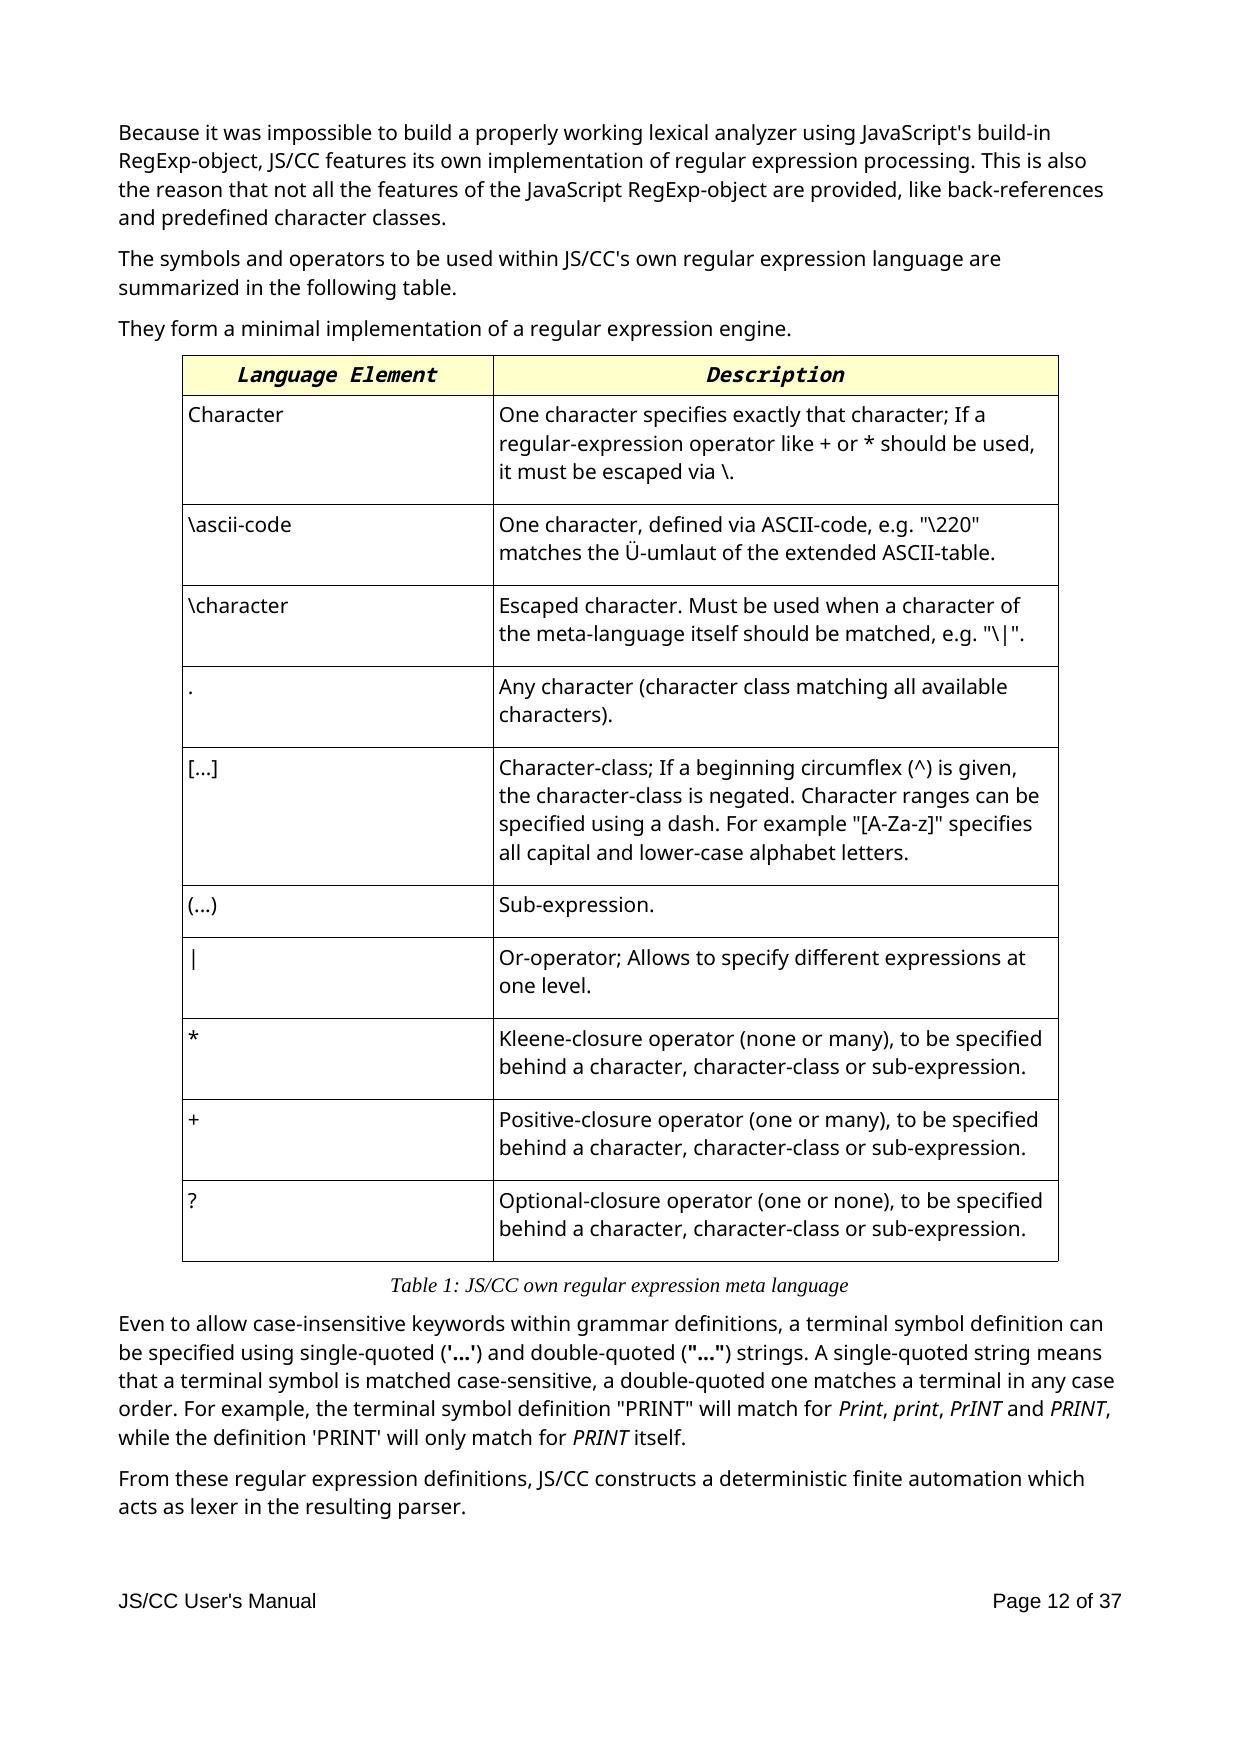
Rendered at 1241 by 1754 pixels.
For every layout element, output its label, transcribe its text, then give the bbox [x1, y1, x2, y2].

text Even to allow case-insensitive keywords within grammar definitions, a terminal symbol definition can be specified using single-quoted ('...') and double-quoted ("...") strings. A single-quoted string means that a terminal symbol is matched case-sensitive, a double-quoted one matches a terminal in any case order. For example, the terminal symbol definition "PRINT" will match for Print, print, PrINT and PRINT, while the definition 'PRINT' will only match for PRINT itself. [118, 1309, 1122, 1451]
table_cell \character [183, 586, 493, 666]
table_header Description [494, 356, 1058, 395]
table_cell Escaped character. Must be used when a character of the meta-language itself should be matched, e.g. "\|". [494, 586, 1058, 666]
text The symbols and operators to be used within JS/CC's own regular expression language are summarized in the following table. [118, 244, 1122, 301]
table_cell Kleene-closure operator (none or many), to be specified behind a character, character-class or sub-expression. [494, 1019, 1058, 1099]
table_cell * [183, 1019, 493, 1099]
table_cell \ascii-code [183, 505, 493, 585]
table_cell Optional-closure operator (one or none), to be specified behind a character, character-class or sub-expression. [494, 1181, 1058, 1261]
text Because it was impossible to build a properly working lexical analyzer using JavaScript's build-in RegExp-object, JS/CC features its own implementation of regular expression processing. This is also the reason that not all the features of the JavaScript RegExp-object are provided, like back-references and predefined character classes. [118, 118, 1122, 232]
table_cell . [183, 667, 493, 747]
text They form a minimal implementation of a regular expression engine. [118, 314, 1122, 342]
table_cell One character specifies exactly that character; If a regular-expression operator like + or * should be used, it must be escaped via \. [494, 396, 1058, 504]
table_cell Any character (character class matching all available characters). [494, 667, 1058, 747]
table_cell Positive-closure operator (one or many), to be specified behind a character, character-class or sub-expression. [494, 1100, 1058, 1180]
text Table 1: JS/CC own regular expression meta language [118, 1273, 1122, 1297]
table_cell (...) [183, 886, 493, 937]
table_cell + [183, 1100, 493, 1180]
table_cell Character [183, 396, 493, 504]
table_cell | [183, 938, 493, 1018]
table_cell Or-operator; Allows to specify different expressions at one level. [494, 938, 1058, 1018]
table_cell One character, defined via ASCII-code, e.g. "\220" matches the Ü-umlaut of the extended ASCII-table. [494, 505, 1058, 585]
table_header Language Element [183, 356, 493, 395]
table_cell [...] [183, 748, 493, 885]
text From these regular expression definitions, JS/CC constructs a deterministic finite automation which acts as lexer in the resulting parser. [118, 1464, 1122, 1521]
table_cell ? [183, 1181, 493, 1261]
table_cell Sub-expression. [494, 886, 1058, 937]
table_cell Character-class; If a beginning circumflex (^) is given, the character-class is negated. Character ranges can be specified using a dash. For example "[A-Za-z]" specifies all capital and lower-case alphabet letters. [494, 748, 1058, 885]
